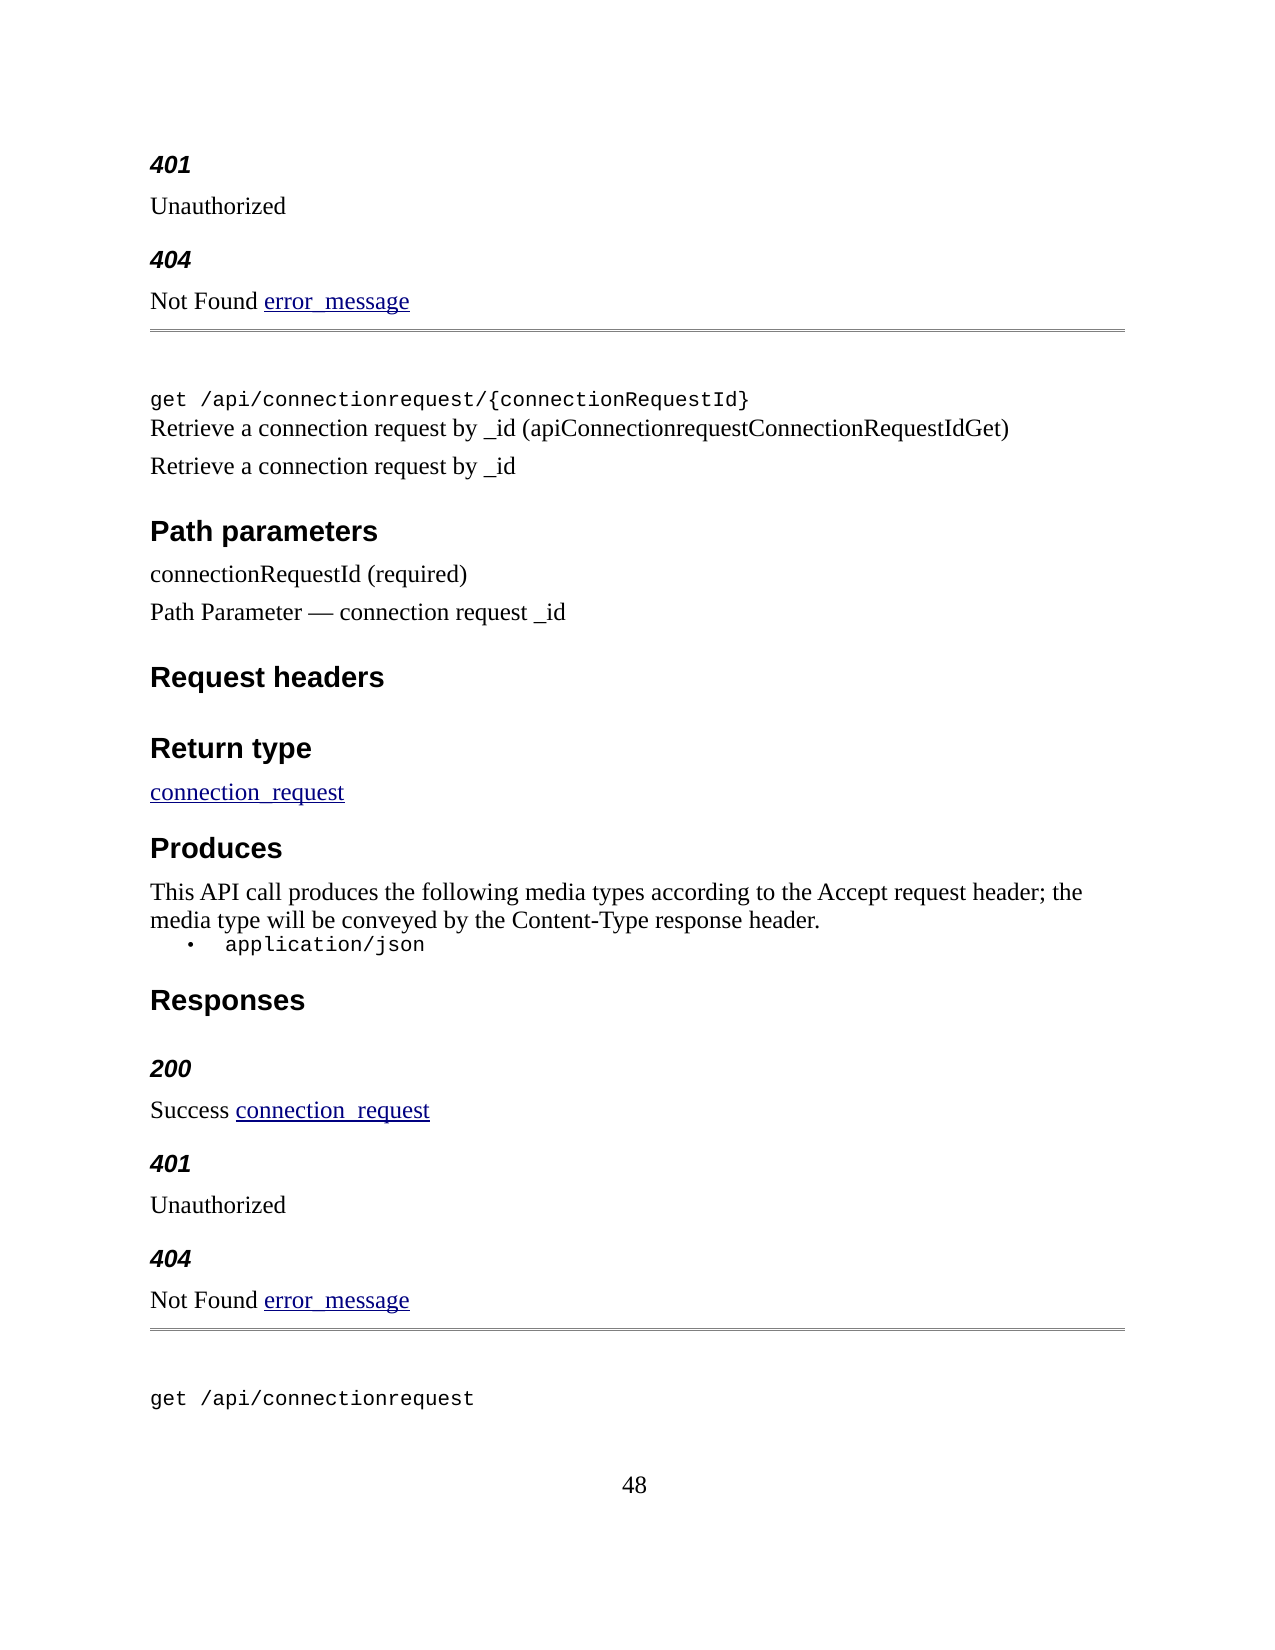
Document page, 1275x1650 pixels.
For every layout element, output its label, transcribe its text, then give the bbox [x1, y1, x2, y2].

text Path Parameter — connection request _id [150, 597, 1125, 626]
text get /api/connectionrequest [150, 1388, 1125, 1412]
text connectionRequestId (required) [150, 559, 1125, 588]
subtitle 200 [150, 1054, 1125, 1083]
subtitle 401 [150, 150, 1125, 178]
subtitle Return type [150, 731, 1125, 764]
subtitle 404 [150, 1244, 1125, 1272]
text Retrieve a connection request by _id [150, 451, 1125, 479]
text Unauthorized [150, 1190, 1125, 1219]
text Success connection_request [150, 1095, 1125, 1124]
text Not Found error_message [150, 1285, 1125, 1313]
subtitle Request headers [150, 660, 1125, 693]
text get /api/connectionrequest/{connectionRequestId} [150, 389, 1125, 413]
text Unauthorized [150, 191, 1125, 220]
list application/json [187, 934, 1125, 958]
text This API call produces the following media types according to the Accept request header; the media type will be conveyed by the Content-Type response header. [150, 877, 1125, 934]
text Retrieve a connection request by _id (apiConnectionrequestConnectionRequestIdGet) [150, 413, 1125, 442]
subtitle Produces [150, 831, 1125, 864]
subtitle 404 [150, 245, 1125, 273]
subtitle Path parameters [150, 513, 1125, 547]
text connection_request [150, 777, 1125, 806]
subtitle 401 [150, 1149, 1125, 1177]
subtitle Responses [150, 983, 1125, 1017]
text Not Found error_message [150, 286, 1125, 314]
